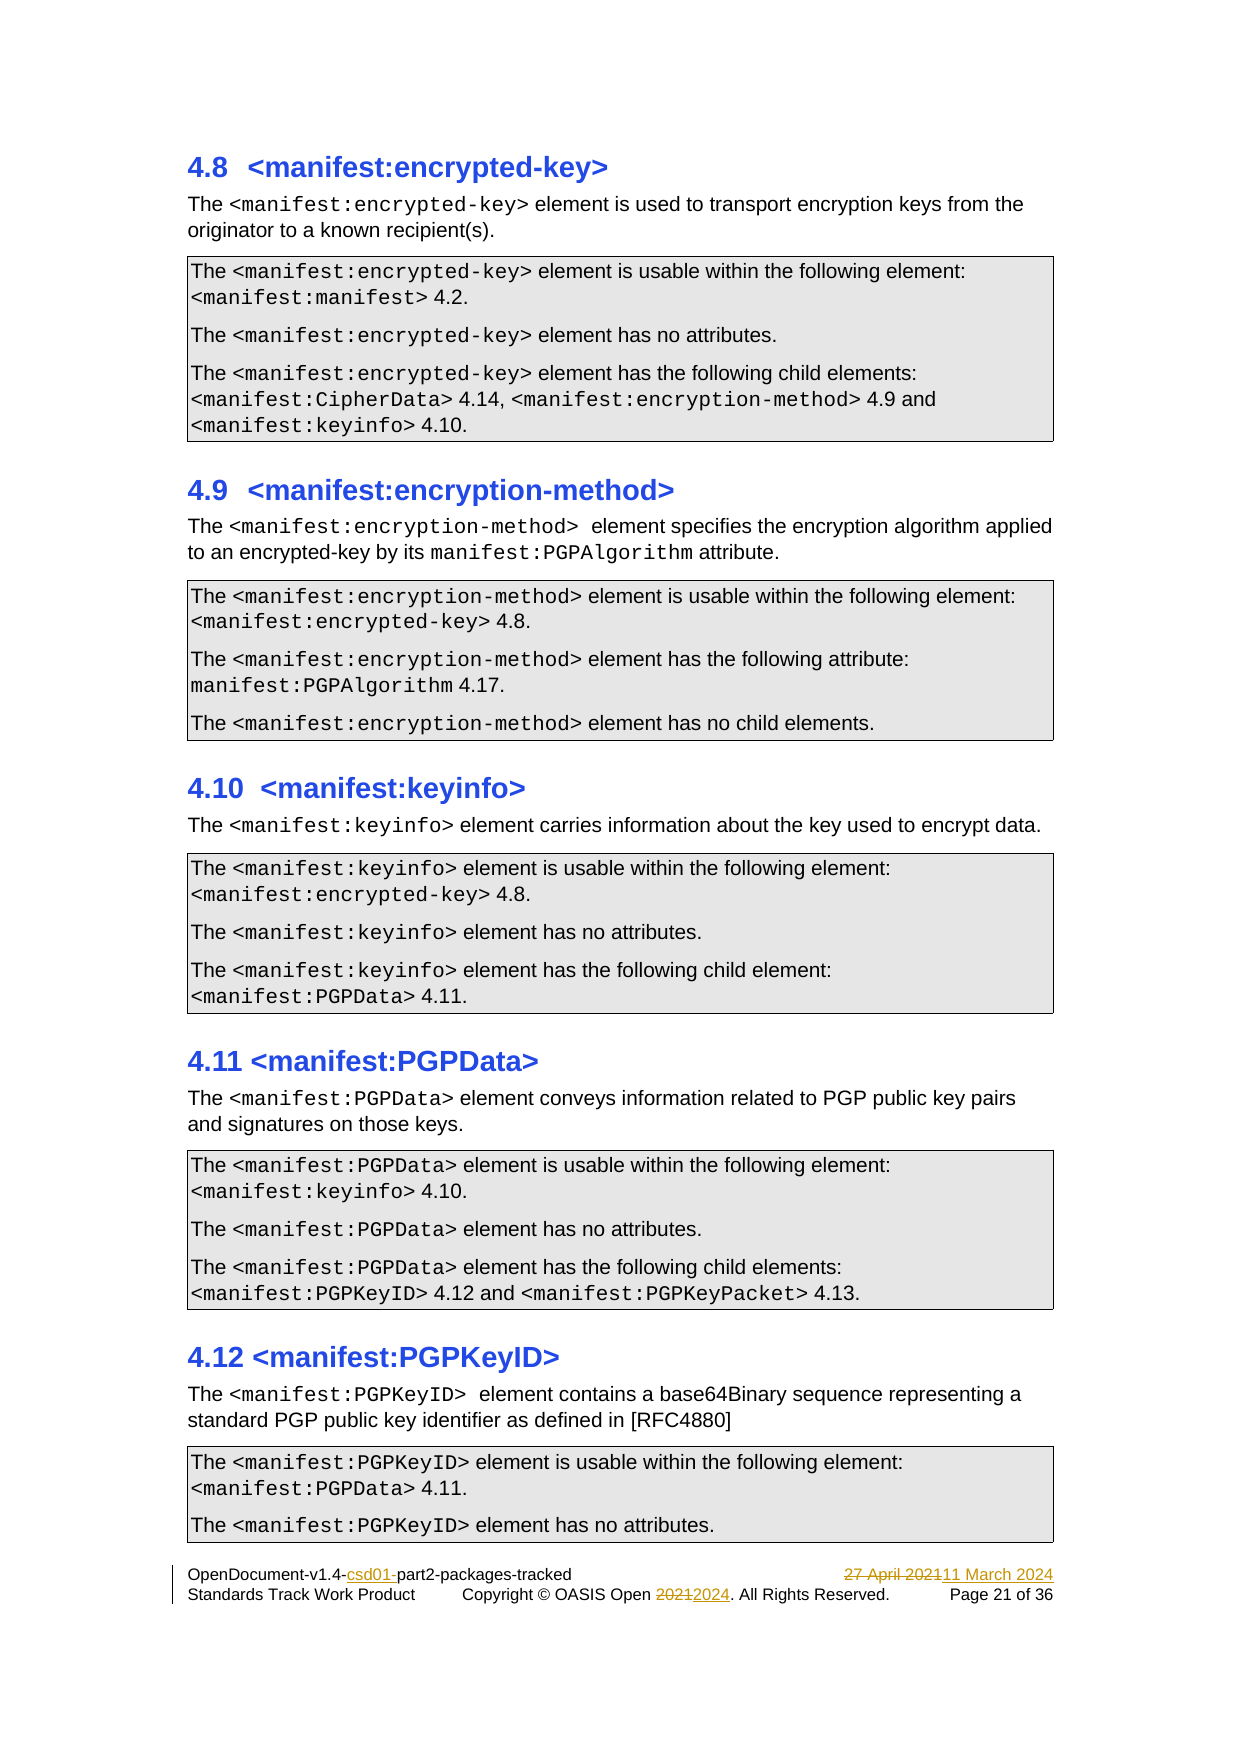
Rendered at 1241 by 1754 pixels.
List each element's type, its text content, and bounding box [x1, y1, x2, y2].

list The <manifest:encrypted-key> element has no attributes. [188, 320, 1053, 349]
subtitle <manifest:encryption-method> [187, 472, 1053, 506]
subtitle <manifest:encrypted-key> [187, 150, 1053, 183]
list The <manifest:PGPKeyID> element is usable within the following element: <manifest:PGPData> 4.11. [188, 1447, 1053, 1501]
subtitle <manifest:PGPData> [187, 1044, 1053, 1077]
list The <manifest:PGPData> element has no attributes. [188, 1213, 1053, 1242]
list The <manifest:keyinfo> element has the following child element: <manifest:PGPData> 4.11. [188, 955, 1053, 1013]
list The <manifest:keyinfo> element is usable within the following element: <manifest:encrypted-key> 4.8. [188, 854, 1053, 908]
text The <manifest:PGPKeyID> element contains a base64Binary sequence representing a standard PGP public key identifier as defined in [RFC4880] [187, 1382, 1053, 1432]
text The <manifest:keyinfo> element carries information about the key used to encrypt data. [187, 813, 1053, 839]
list The <manifest:keyinfo> element has no attributes. [188, 917, 1053, 946]
text The <manifest:encryption-method> element specifies the encryption algorithm applied to an encrypted-key by its manifest:PGPAlgorithm attribute. [187, 514, 1053, 566]
list The <manifest:encrypted-key> element has the following child elements: <manifest:CipherData> 4.14, <manifest:encryption-method> 4.9 and <manifest:keyinfo> 4.10. [188, 358, 1053, 441]
list The <manifest:PGPData> element has the following child elements: <manifest:PGPKeyID> 4.12 and <manifest:PGPKeyPacket> 4.13. [188, 1251, 1053, 1309]
text The <manifest:PGPData> element conveys information related to PGP public key pairs and signatures on those keys. [187, 1086, 1053, 1135]
subtitle <manifest:PGPKeyID> [187, 1340, 1053, 1374]
list The <manifest:encryption-method> element is usable within the following element: <manifest:encrypted-key> 4.8. [188, 581, 1053, 635]
subtitle <manifest:keyinfo> [187, 771, 1053, 804]
text The <manifest:encrypted-key> element is used to transport encryption keys from the originator to a known recipient(s). [187, 192, 1053, 242]
list The <manifest:encryption-method> element has no child elements. [188, 708, 1053, 740]
list The <manifest:PGPKeyID> element has no attributes. [188, 1510, 1053, 1542]
list The <manifest:PGPData> element is usable within the following element: <manifest:keyinfo> 4.10. [188, 1151, 1053, 1204]
list The <manifest:encryption-method> element has the following attribute: manifest:PGPAlgorithm 4.17. [188, 644, 1053, 699]
list The <manifest:encrypted-key> element is usable within the following element: <manifest:manifest> 4.2. [188, 257, 1053, 311]
